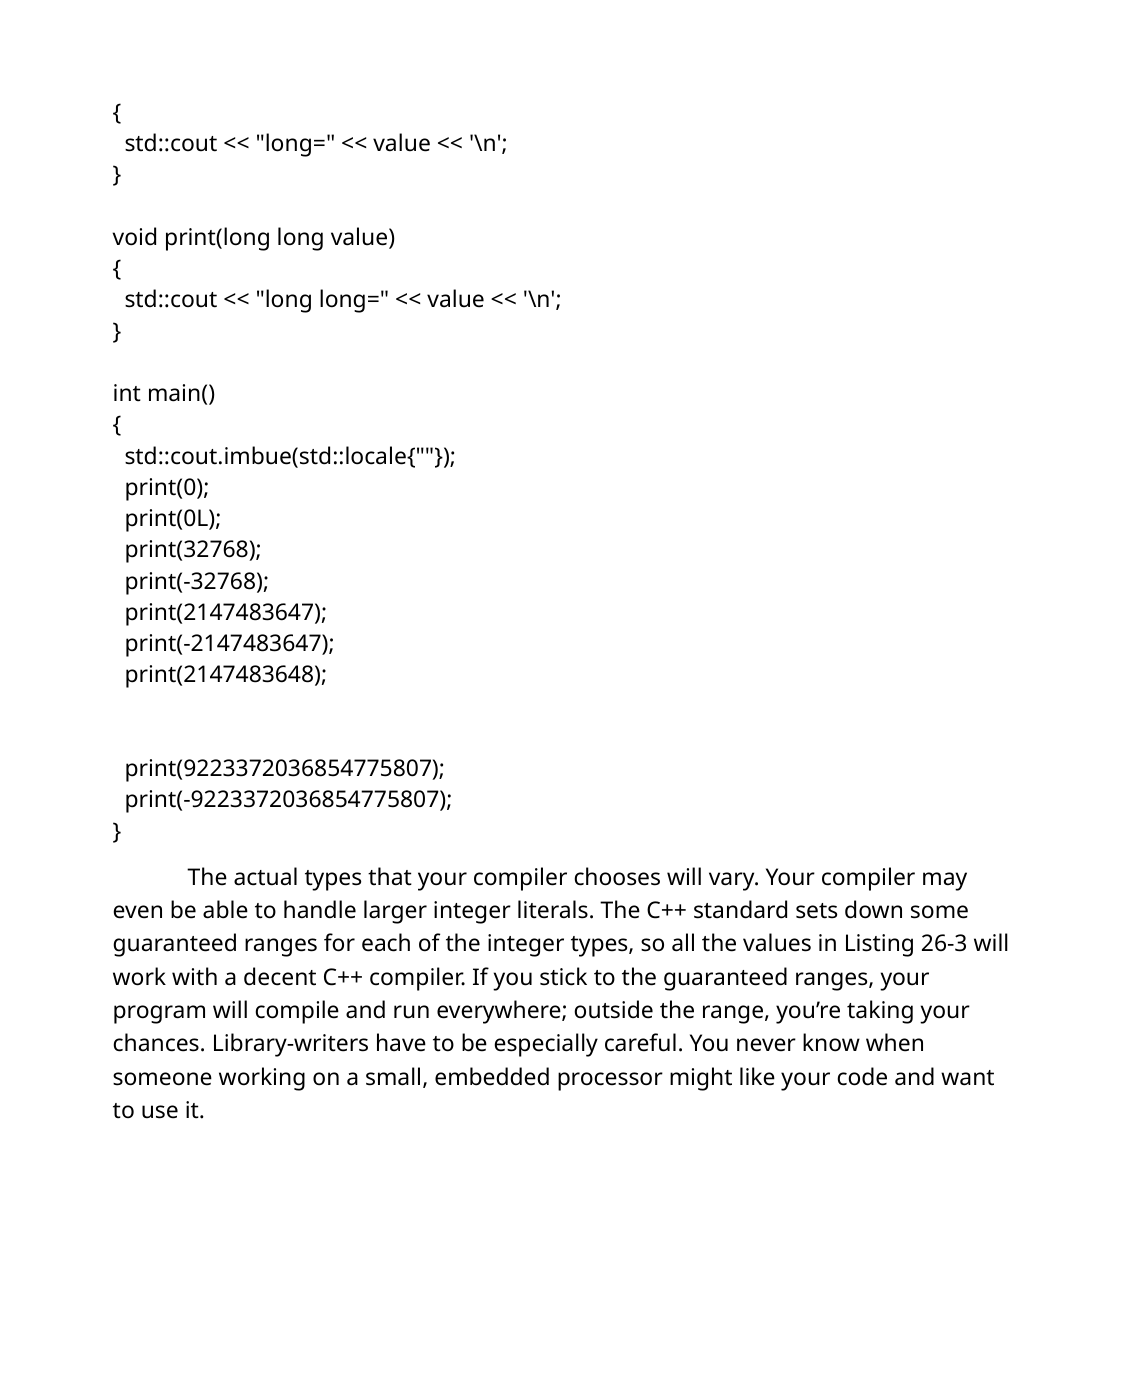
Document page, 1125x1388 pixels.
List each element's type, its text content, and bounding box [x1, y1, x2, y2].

text } [112, 315, 1012, 346]
text print(2147483647); [112, 596, 1012, 627]
text print(9223372036854775807); [112, 752, 1012, 783]
text print(0L); [112, 502, 1012, 533]
text std::cout.imbue(std::locale{""}); [112, 440, 1012, 471]
text } [112, 158, 1012, 190]
text { [112, 252, 1012, 283]
text The actual types that your compiler chooses will vary. Your compiler may even be able to handle larger integer literals. The C++ standard sets down some guaranteed ranges for each of the integer types, so all the values in Listing 26-3 will work with a decent C++ compiler. If you stick to the guaranteed ranges, your program will compile and run everywhere; outside the range, you’re taking your chances. Library-writers have to be especially careful. You never know when someone working on a small, embedded processor might like your code and want to use it. [112, 858, 1012, 1125]
text { [112, 96, 1012, 127]
text std::cout << "long=" << value << '\n'; [112, 127, 1012, 158]
text print(-32768); [112, 565, 1012, 596]
text int main() [112, 377, 1012, 408]
text print(0); [112, 471, 1012, 502]
text { [112, 408, 1012, 440]
text print(-2147483647); [112, 627, 1012, 658]
text print(32768); [112, 533, 1012, 565]
text } [112, 815, 1012, 846]
text std::cout << "long long=" << value << '\n'; [112, 283, 1012, 315]
text void print(long long value) [112, 221, 1012, 252]
text print(-9223372036854775807); [112, 783, 1012, 815]
text print(2147483648); [112, 658, 1012, 690]
